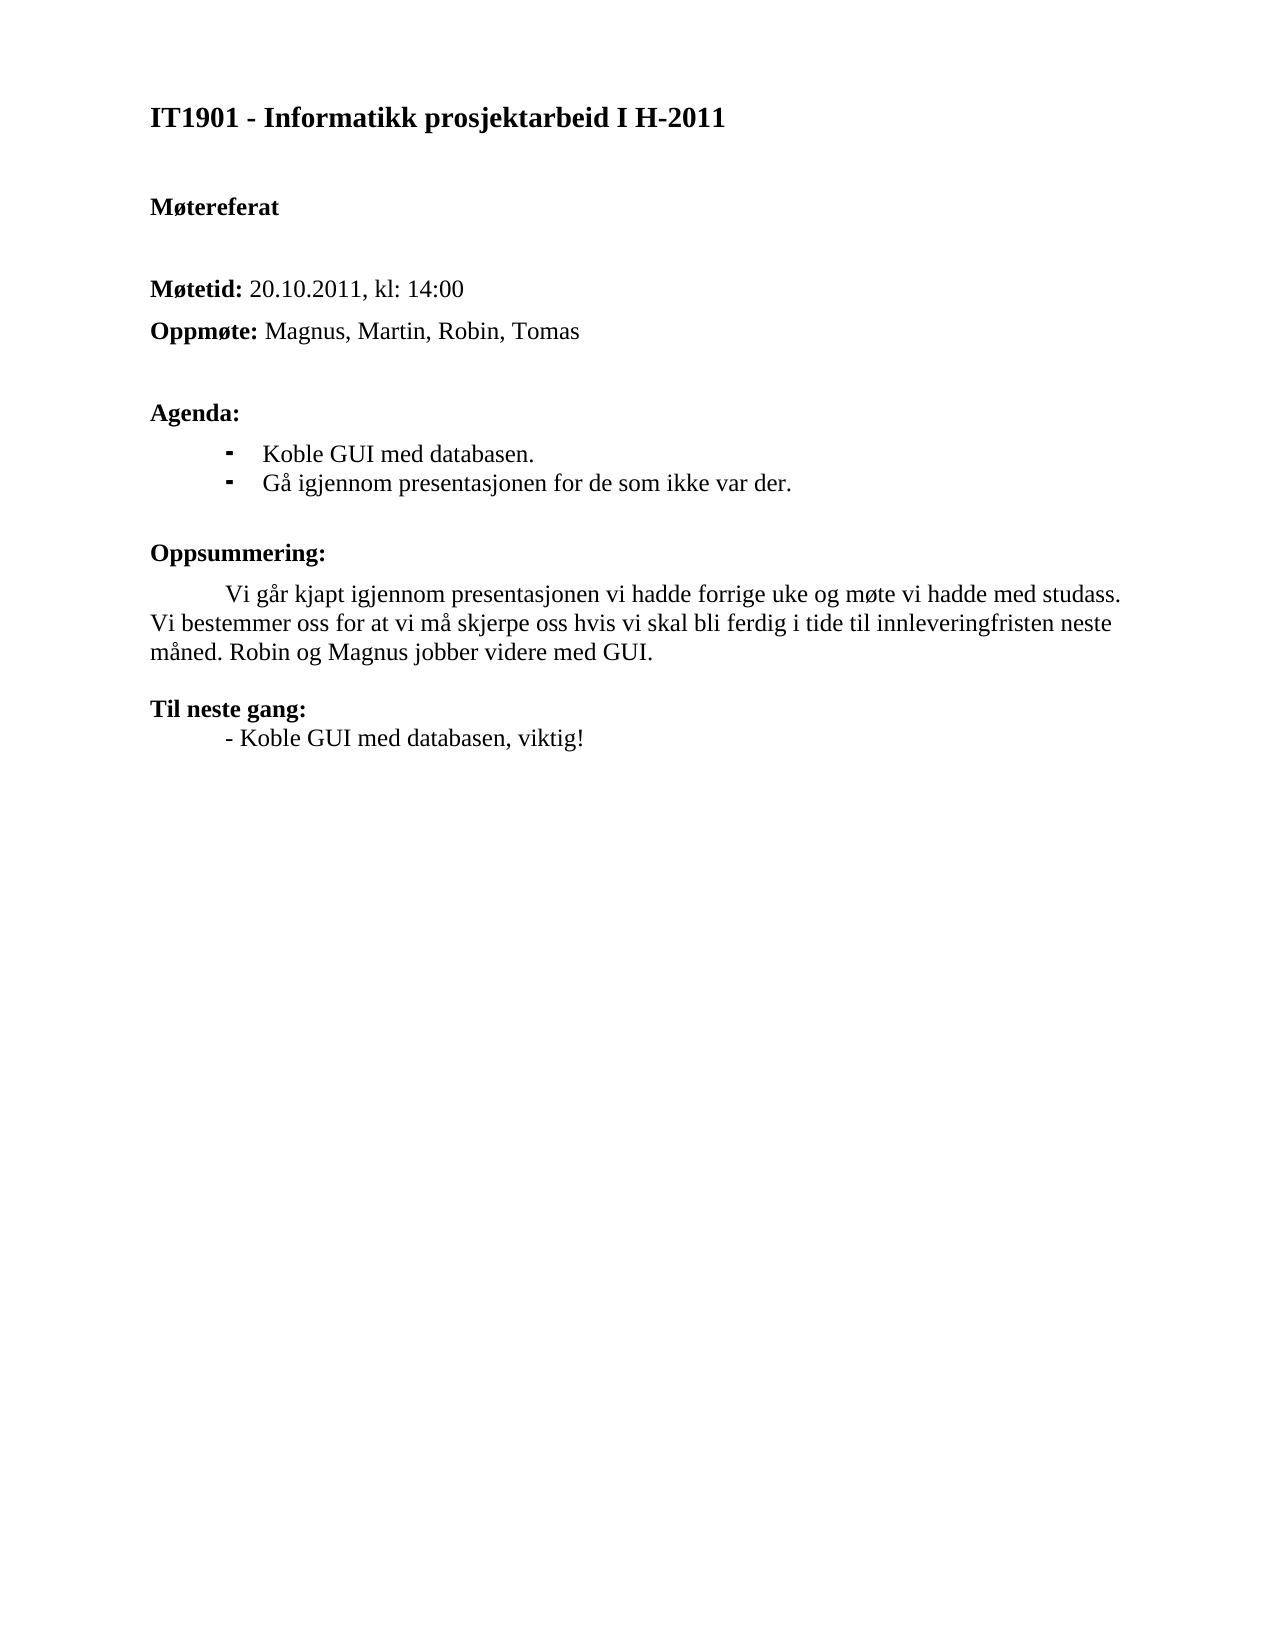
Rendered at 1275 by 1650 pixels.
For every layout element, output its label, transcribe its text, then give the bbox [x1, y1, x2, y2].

text Til neste gang: [150, 694, 1125, 723]
text Agenda: [150, 398, 1125, 427]
text Oppmøte: Magnus, Martin, Robin, Tomas [150, 316, 1125, 344]
text Oppsummering: [150, 538, 1125, 567]
text Møtetid: 20.10.2011, kl: 14:00 [150, 274, 1125, 303]
list Gå igjennom presentasjonen for de som ikke var der. [225, 468, 1125, 497]
text - Koble GUI med databasen, viktig! [150, 723, 1125, 752]
text Møtereferat [150, 192, 1125, 221]
list Koble GUI med databasen. [225, 439, 1125, 468]
text Vi går kjapt igjennom presentasjonen vi hadde forrige uke og møte vi hadde med studass. Vi bestemmer oss for at vi må skjerpe oss hvis vi skal bli ferdig i tide til innleveringfristen neste måned. Robin og Magnus jobber videre med GUI. [150, 579, 1125, 666]
text IT1901 - Informatikk prosjektarbeid I H-2011 [150, 100, 1125, 133]
